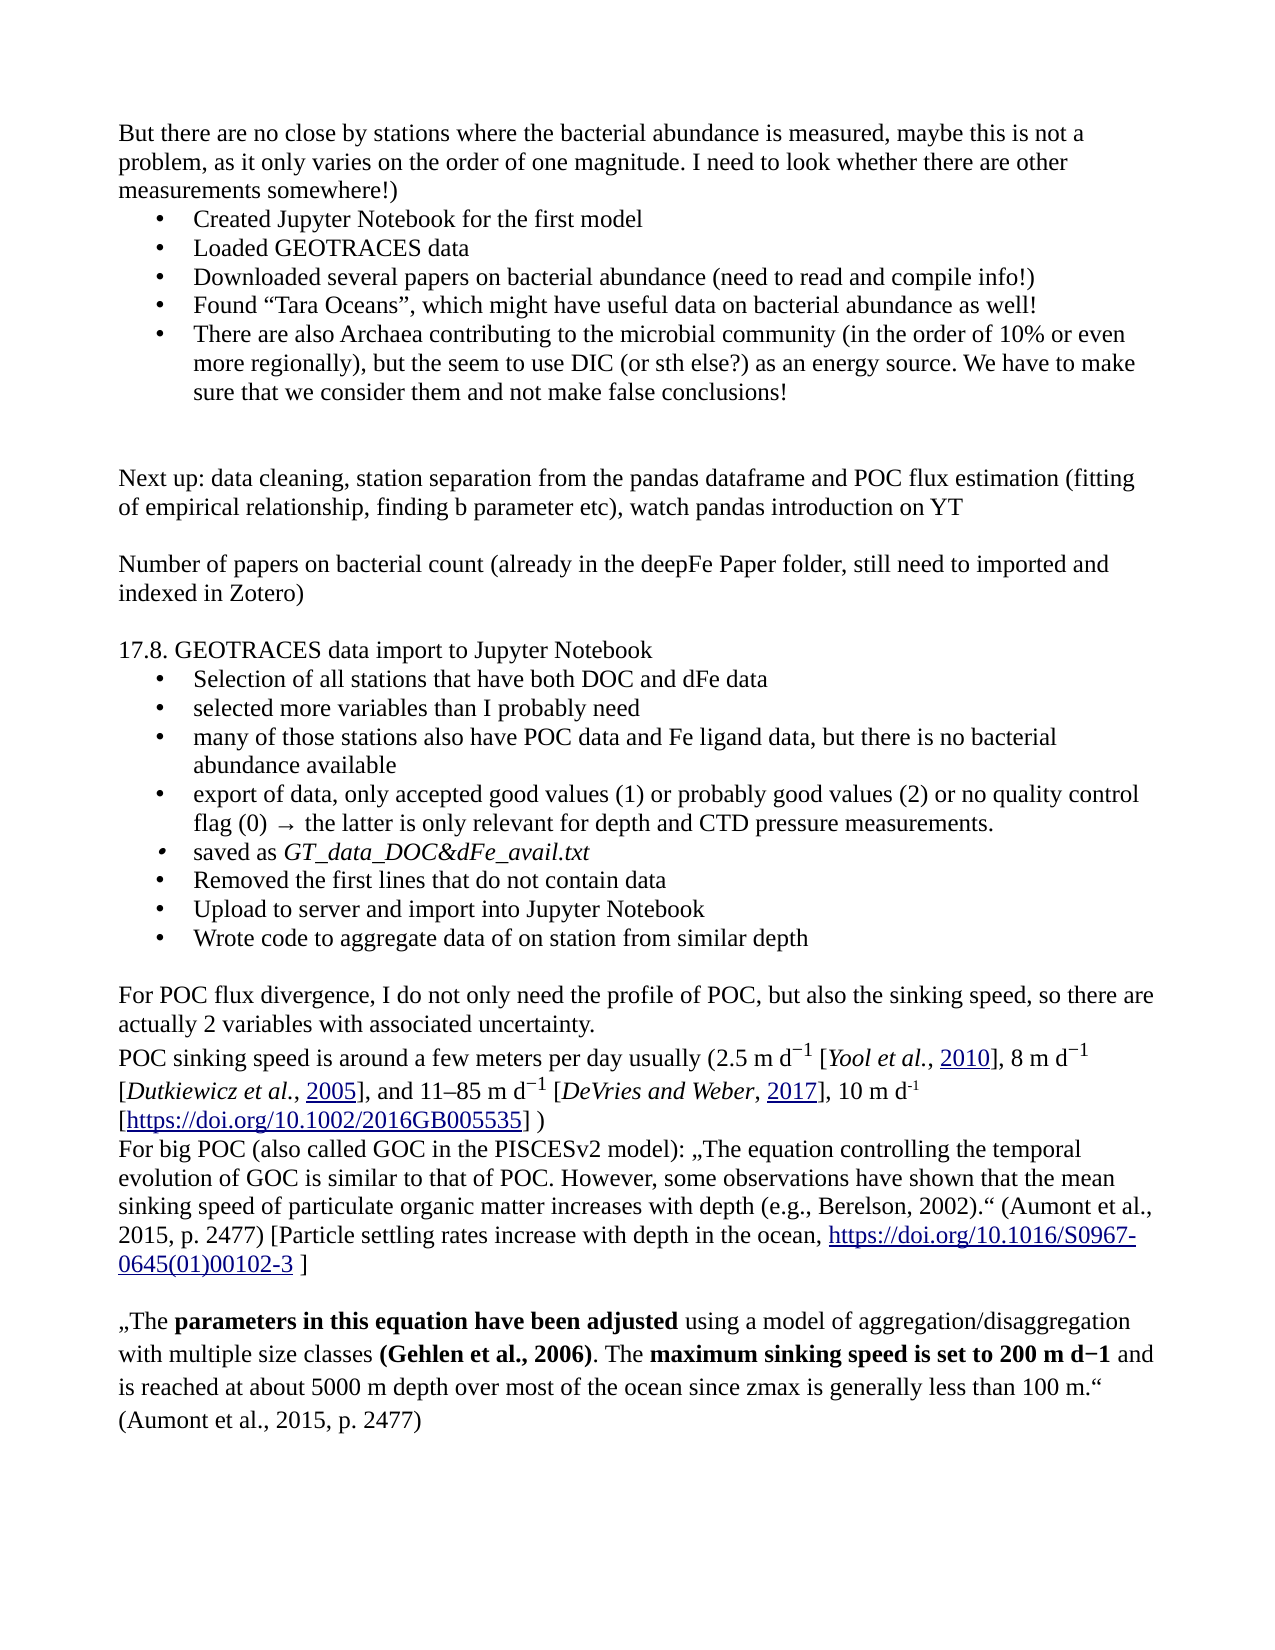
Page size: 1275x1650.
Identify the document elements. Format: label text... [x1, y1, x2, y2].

list Selection of all stations that have both DOC and dFe data [156, 664, 1157, 693]
list Removed the first lines that do not contain data [156, 866, 1157, 894]
text Number of papers on bacterial count (already in the deepFe Paper folder, still need to imported and indexed in Zotero) [118, 549, 1157, 607]
text Next up: data cleaning, station separation from the pandas dataframe and POC flux estimation (fitting of empirical relationship, finding b parameter etc), watch pandas introduction on YT [118, 463, 1157, 521]
text For POC flux divergence, I do not only need the profile of POC, but also the sinking speed, so there are actually 2 variables with associated uncertainty. [118, 981, 1157, 1038]
list selected more variables than I probably need [156, 693, 1157, 722]
list Wrote code to aggregate data of on station from similar depth [156, 923, 1157, 952]
text POC sinking speed is around a few meters per day usually (2.5 m d−1 [Yool et al., 2010], 8 m d−1 [Dutkiewicz et al., 2005], and 11–85 m d−1 [DeVries and Weber, 2017], 10 m d-1 [https://doi.org/10.1002/2016GB005535] ) [118, 1038, 1157, 1134]
list There are also Archaea contributing to the microbial community (in the order of 10% or even more regionally), but the seem to use DIC (or sth else?) as an energy source. We have to make sure that we consider them and not make false conclusions! [156, 319, 1157, 406]
text But there are no close by stations where the bacterial abundance is measured, maybe this is not a problem, as it only varies on the order of one magnitude. I need to look whether there are other measurements somewhere!) [118, 118, 1157, 204]
list saved as GT_data_DOC&dFe_avail.txt [156, 837, 1157, 866]
text 17.8. GEOTRACES data import to Jupyter Notebook [118, 636, 1157, 664]
list Loaded GEOTRACES data [156, 233, 1157, 262]
list export of data, only accepted good values (1) or probably good values (2) or no quality control flag (0) → the latter is only relevant for depth and CTD pressure measurements. [156, 779, 1157, 837]
text „The parameters in this equation have been adjusted using a model of aggregation/disaggregation with multiple size classes (Gehlen et al., 2006). The maximum sinking speed is set to 200 m d−1 and is reached at about 5000 m depth over most of the ocean since zmax is generally less than 100 m.“ (Aumont et al., 2015, p. 2477) [118, 1306, 1157, 1434]
list Found “Tara Oceans”, which might have useful data on bacterial abundance as well! [156, 291, 1157, 319]
list many of those stations also have POC data and Fe ligand data, but there is no bacterial abundance available [156, 722, 1157, 779]
list Upload to server and import into Jupyter Notebook [156, 894, 1157, 923]
list Downloaded several papers on bacterial abundance (need to read and compile info!) [156, 262, 1157, 291]
list Created Jupyter Notebook for the first model [156, 204, 1157, 233]
text For big POC (also called GOC in the PISCESv2 model): „The equation controlling the temporal evolution of GOC is similar to that of POC. However, some observations have shown that the mean sinking speed of particulate organic matter increases with depth (e.g., Berelson, 2002).“ (Aumont et al., 2015, p. 2477) [Particle settling rates increase with depth in the ocean, https://doi.org/10.1016/S0967-0645(01)00102-3 ] [118, 1134, 1157, 1278]
